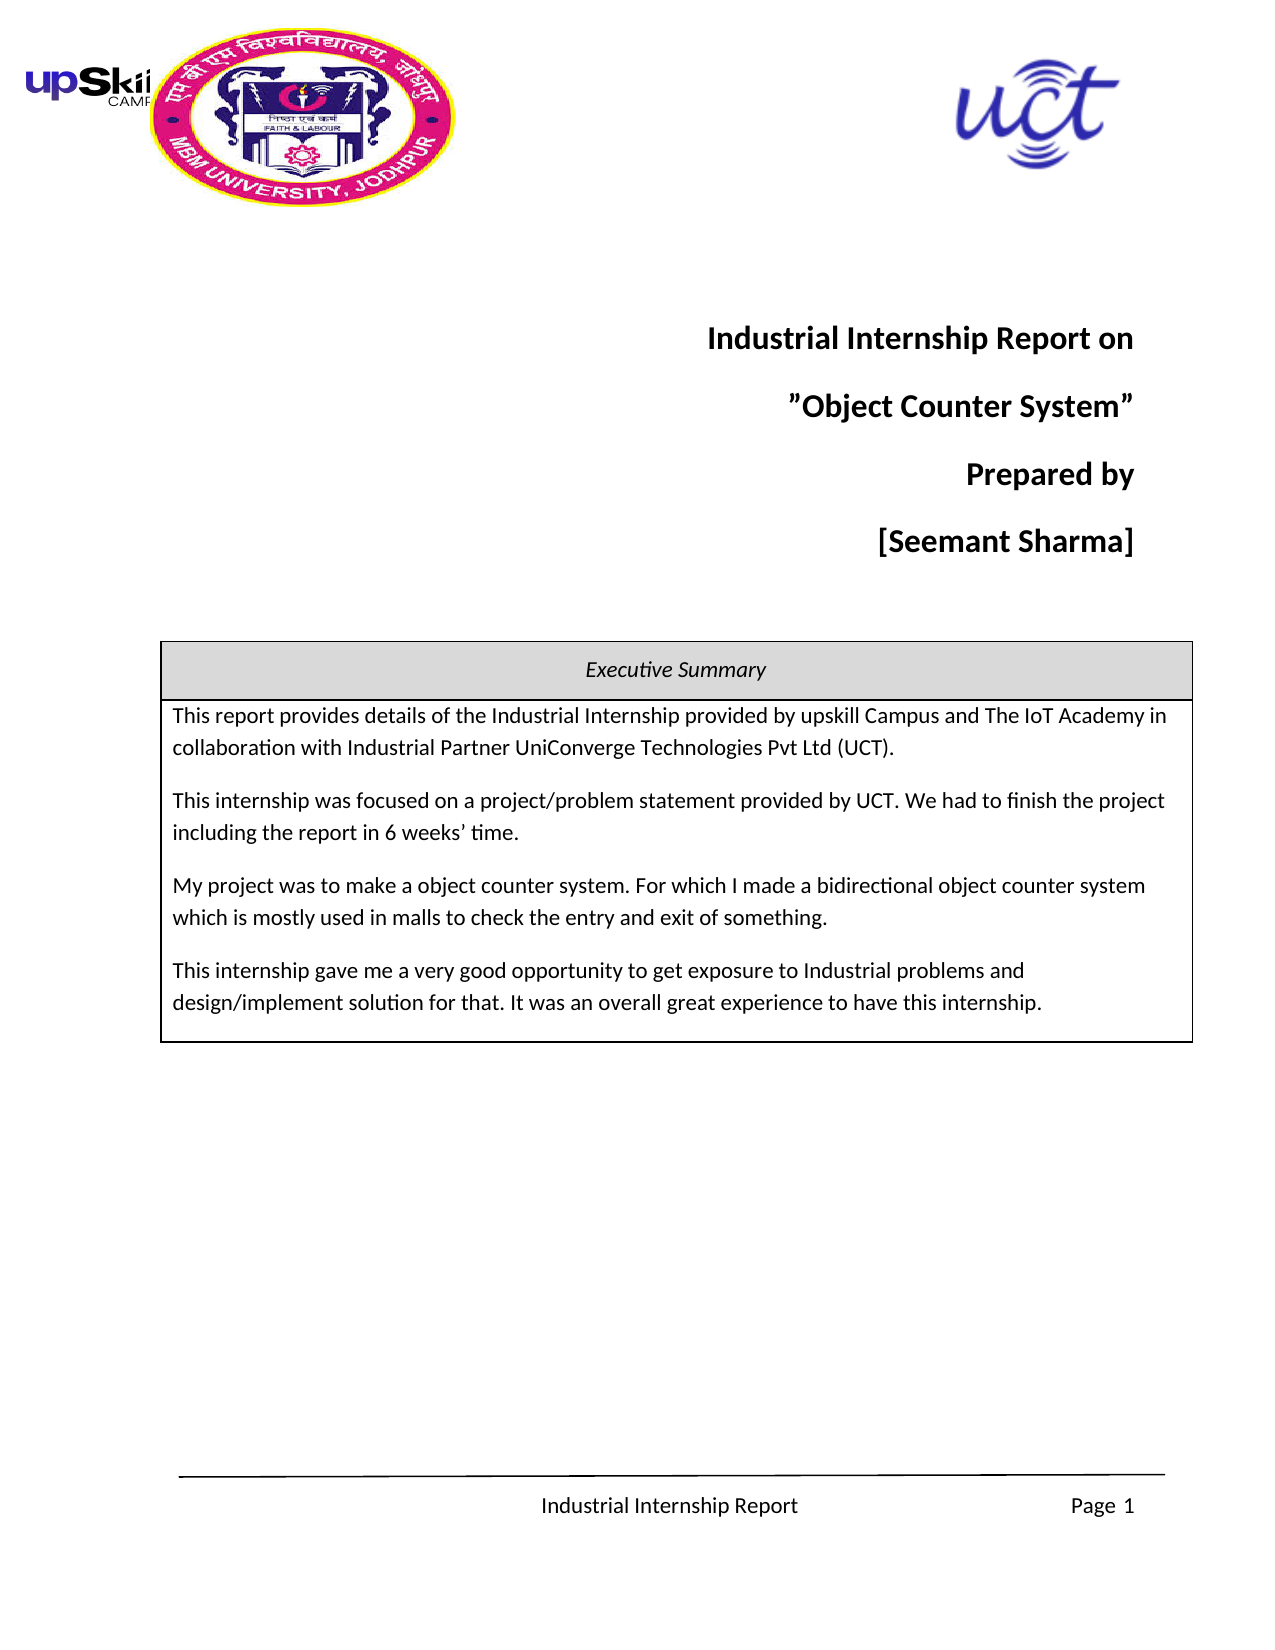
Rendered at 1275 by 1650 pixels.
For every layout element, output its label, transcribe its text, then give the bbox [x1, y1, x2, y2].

text Prepared by [150, 452, 1134, 493]
table_cell This report provides details of the Industrial Internship provided by upskill Campus and The IoT Academy in collaboration with Industrial Partner UniConverge Technologies Pvt Ltd (UCT). This internship was focused on a project/problem statement provided by UCT. We had to finish the project including the report in 6 weeks’ time. My project was to make a object counter system. For which I made a bidirectional object counter system which is mostly used in malls to check the entry and exit of something. This internship gave me a very good opportunity to get exposure to Industrial problems and design/implement solution for that. It was an overall great experience to have this internship. [162, 701, 1192, 1041]
table_header Executive Summary [162, 642, 1192, 699]
text Industrial Internship Report on [150, 317, 1134, 358]
text [Seemant Sharma] [150, 520, 1134, 561]
text ”Object Counter System” [150, 385, 1134, 426]
